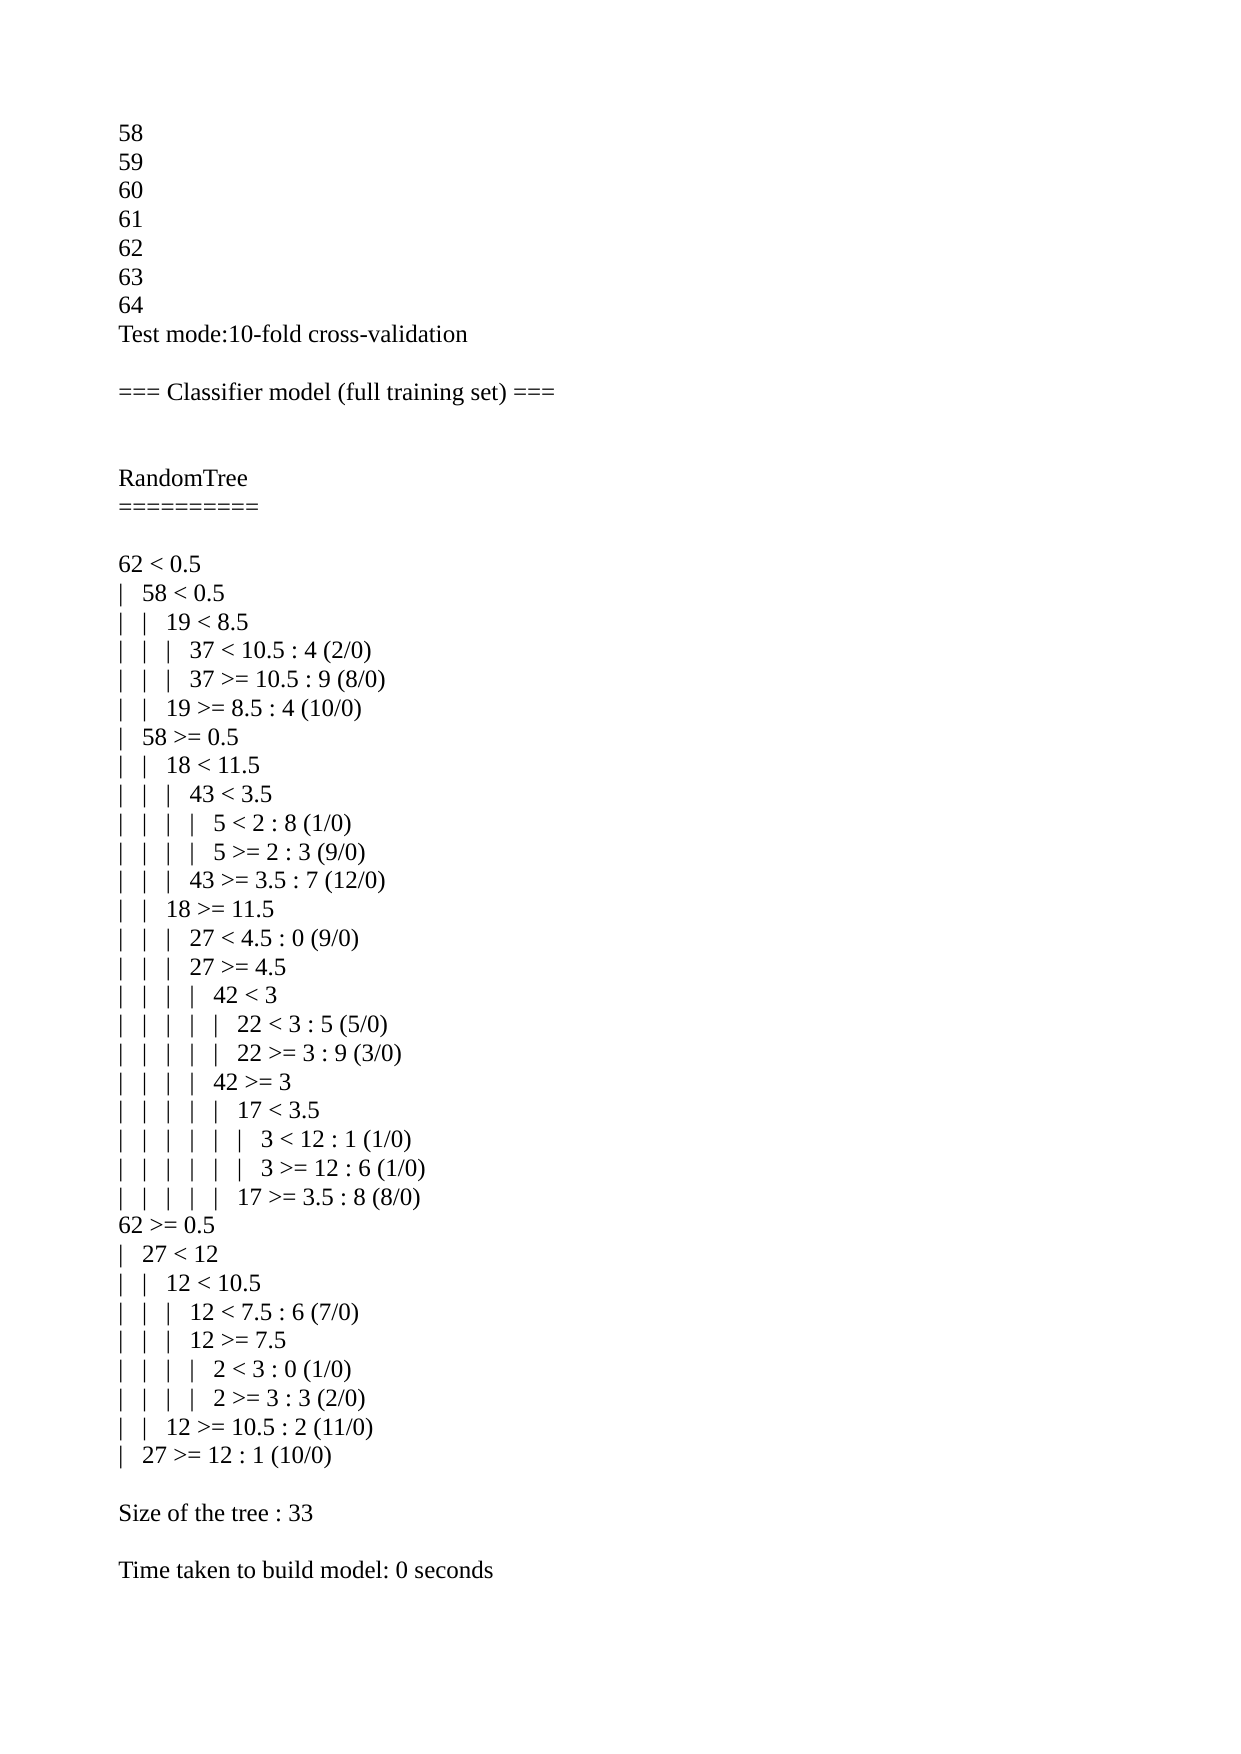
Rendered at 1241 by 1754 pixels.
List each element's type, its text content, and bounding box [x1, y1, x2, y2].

text | | | 27 < 4.5 : 0 (9/0) [118, 923, 1122, 952]
text | 58 >= 0.5 [118, 722, 1122, 751]
text RandomTree [118, 463, 1122, 492]
text 63 [118, 262, 1122, 291]
text | | | 43 < 3.5 [118, 779, 1122, 808]
text | | | | | | 3 < 12 : 1 (1/0) [118, 1124, 1122, 1153]
text | | | | 42 < 3 [118, 981, 1122, 1009]
text 58 [118, 118, 1122, 147]
text | | | 43 >= 3.5 : 7 (12/0) [118, 866, 1122, 894]
text 64 [118, 291, 1122, 319]
text | | 19 >= 8.5 : 4 (10/0) [118, 693, 1122, 722]
text 62 >= 0.5 [118, 1211, 1122, 1239]
text | | 19 < 8.5 [118, 607, 1122, 636]
text 62 < 0.5 [118, 549, 1122, 578]
text | 27 >= 12 : 1 (10/0) [118, 1441, 1122, 1469]
text | | | | | 22 < 3 : 5 (5/0) [118, 1009, 1122, 1038]
text | | | | 5 < 2 : 8 (1/0) [118, 808, 1122, 837]
text | | | | | | 3 >= 12 : 6 (1/0) [118, 1153, 1122, 1182]
text | | | 12 >= 7.5 [118, 1326, 1122, 1354]
text | 58 < 0.5 [118, 578, 1122, 607]
text Size of the tree : 33 [118, 1498, 1122, 1527]
text 61 [118, 204, 1122, 233]
text | | 18 >= 11.5 [118, 894, 1122, 923]
text | | | | | 22 >= 3 : 9 (3/0) [118, 1038, 1122, 1067]
text | | | | 5 >= 2 : 3 (9/0) [118, 837, 1122, 866]
text Test mode:10-fold cross-validation [118, 319, 1122, 348]
text | | | 12 < 7.5 : 6 (7/0) [118, 1297, 1122, 1326]
text | | | | 2 < 3 : 0 (1/0) [118, 1354, 1122, 1383]
text | | | | 2 >= 3 : 3 (2/0) [118, 1383, 1122, 1412]
text | | | 37 >= 10.5 : 9 (8/0) [118, 664, 1122, 693]
text ========== [118, 492, 1122, 521]
text | | | 27 >= 4.5 [118, 952, 1122, 981]
text Time taken to build model: 0 seconds [118, 1556, 1122, 1584]
text | | | | 42 >= 3 [118, 1067, 1122, 1096]
text | | 12 >= 10.5 : 2 (11/0) [118, 1412, 1122, 1441]
text 59 [118, 147, 1122, 176]
text 62 [118, 233, 1122, 262]
text | | 18 < 11.5 [118, 751, 1122, 779]
text | | | | | 17 < 3.5 [118, 1096, 1122, 1124]
text | | | 37 < 10.5 : 4 (2/0) [118, 636, 1122, 664]
text | 27 < 12 [118, 1239, 1122, 1268]
text 60 [118, 176, 1122, 204]
text | | 12 < 10.5 [118, 1268, 1122, 1297]
text === Classifier model (full training set) === [118, 377, 1122, 406]
text | | | | | 17 >= 3.5 : 8 (8/0) [118, 1182, 1122, 1211]
